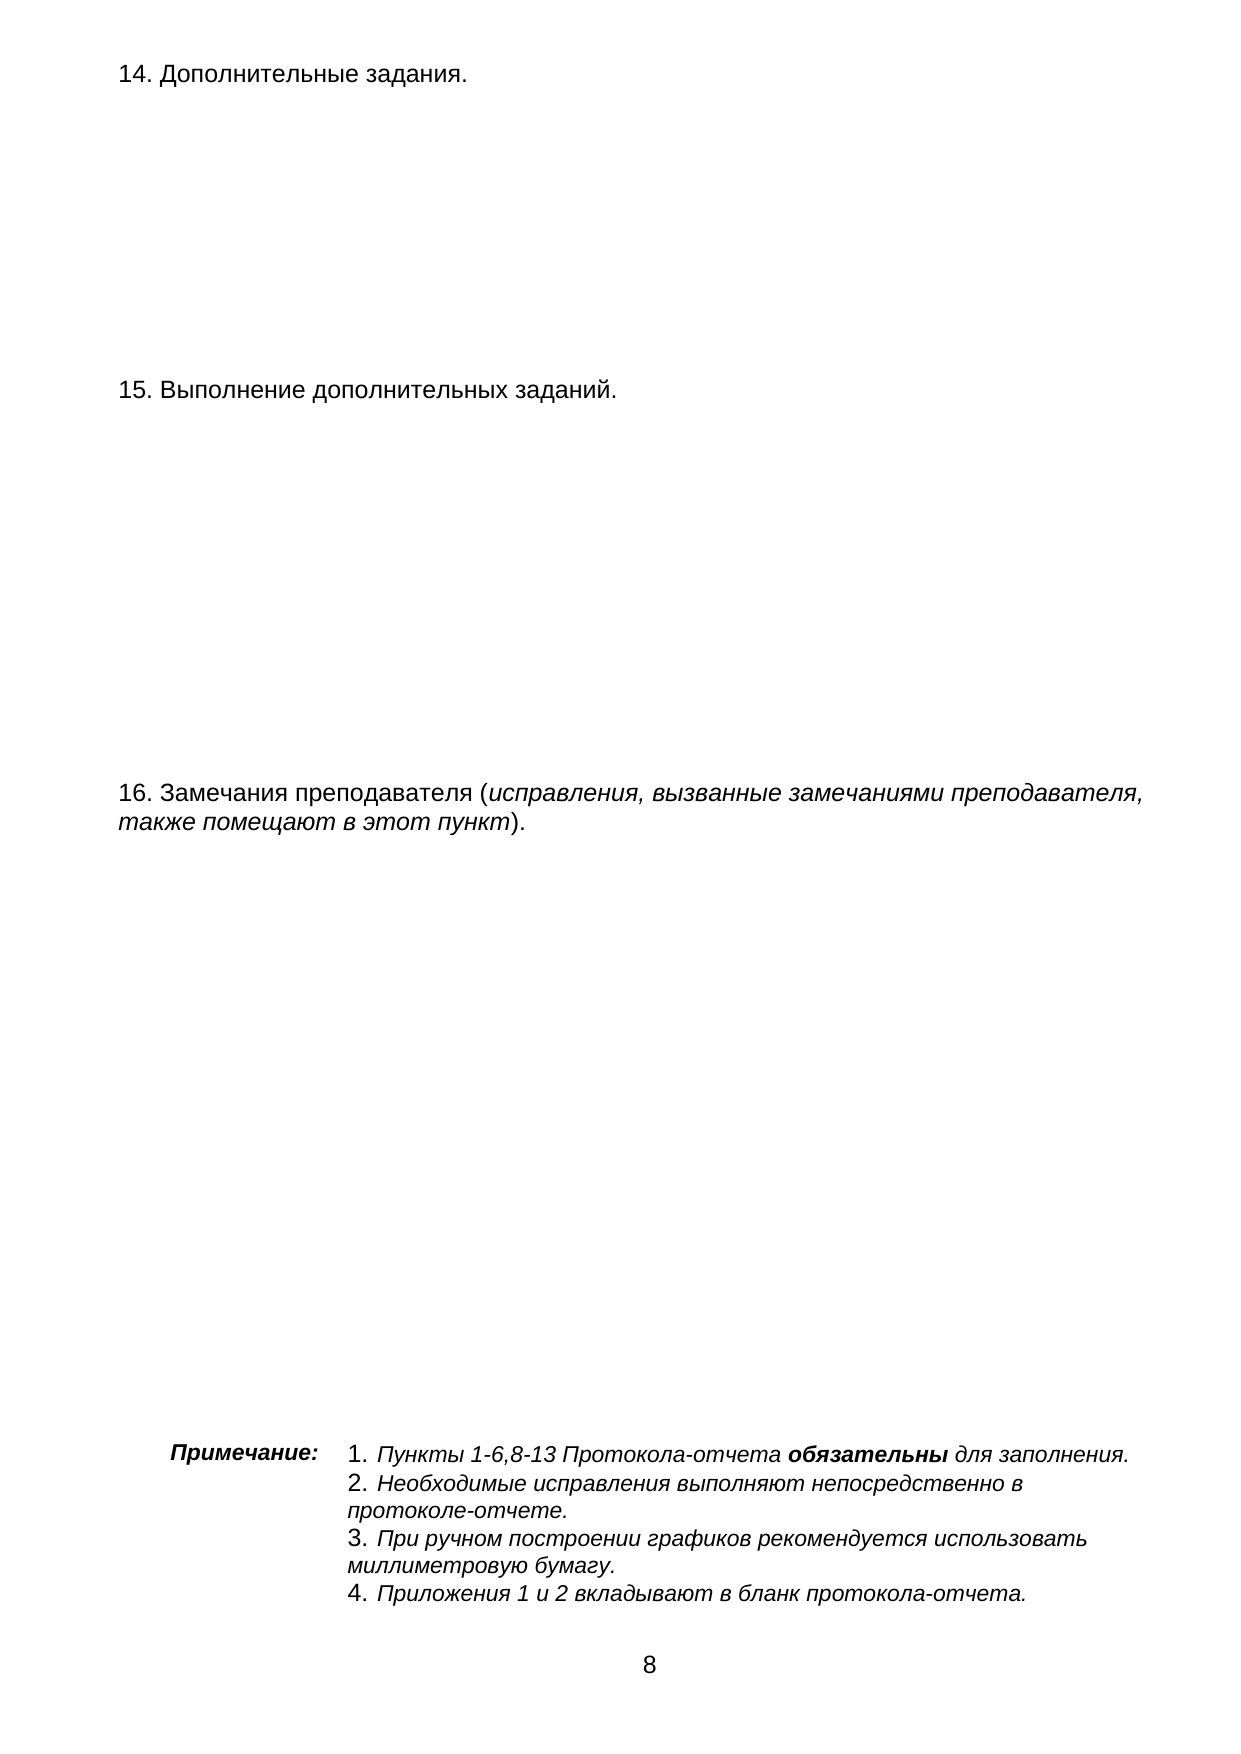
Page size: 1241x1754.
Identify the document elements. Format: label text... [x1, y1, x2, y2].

text 16. Замечания преподавателя (исправления, вызванные замечаниями преподавателя, также помещают в этот пункт). [118, 778, 1181, 835]
table_header Пункты 1-6,8-13 Протокола-отчета обязательны для заполнения. [336, 1439, 1148, 1468]
text 14. Дополнительные задания. [118, 59, 1181, 88]
table_cell Приложения 1 и 2 вкладывают в бланк протокола-отчета. [336, 1578, 1148, 1607]
table_cell Необходимые исправления выполняют непосредственно в протоколе-отчете. [336, 1468, 1148, 1523]
table_header Примечание: [159, 1439, 336, 1468]
text 15. Выполнение дополнительных заданий. [118, 375, 1181, 404]
table_cell При ручном построении графиков рекомендуется использовать миллиметровую бумагу. [336, 1523, 1148, 1578]
table_cell [159, 1578, 336, 1607]
table_cell [159, 1523, 336, 1578]
table_cell [159, 1468, 336, 1523]
